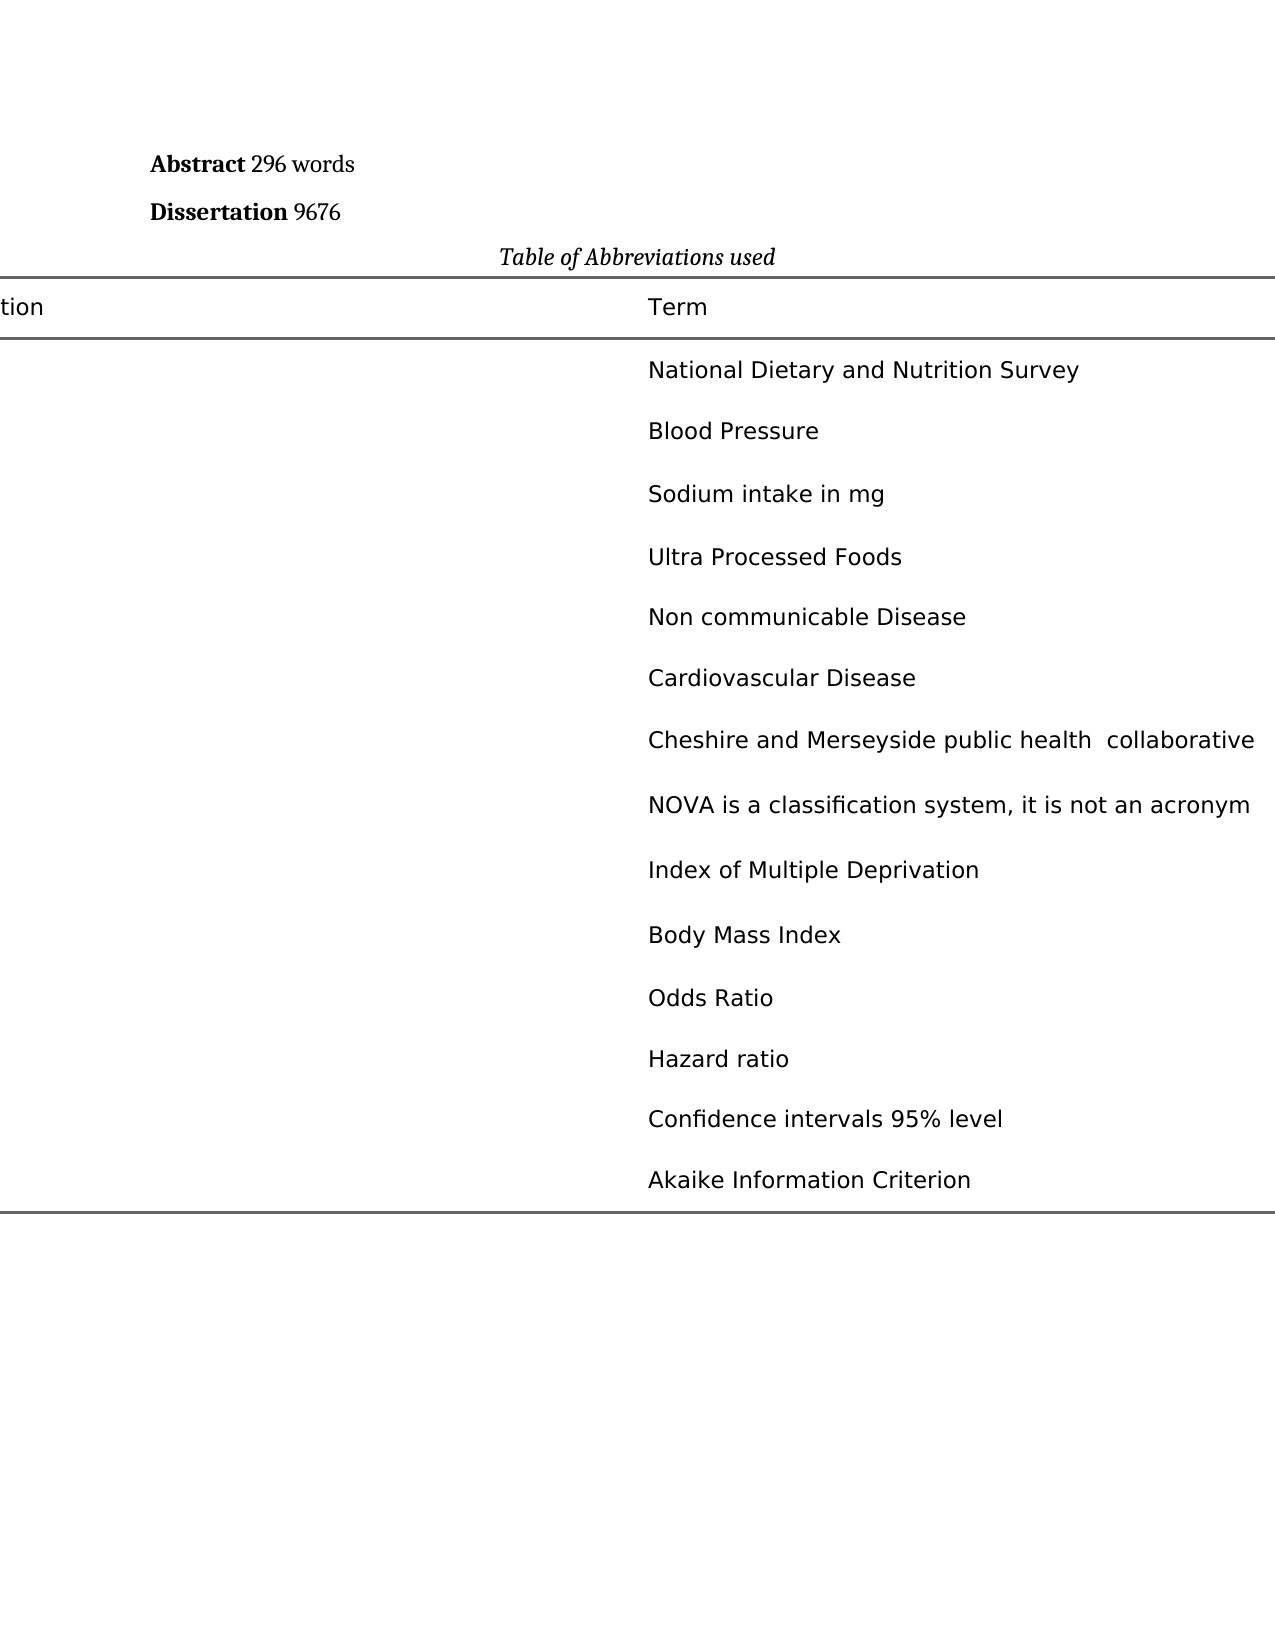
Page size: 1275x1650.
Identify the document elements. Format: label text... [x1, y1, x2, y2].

text Table of Abbreviations used [156, 245, 1119, 270]
table_cell Sodium intake in mg [638, 462, 1275, 527]
table_cell NOVA [0, 774, 637, 839]
table_cell National Dietary and Nutrition Survey [638, 340, 1275, 402]
table_cell NDNS [0, 340, 637, 402]
table_cell CVD [0, 648, 637, 709]
table_cell NOVA is a classification system, it is not an acronym [638, 774, 1275, 839]
table_cell CI [0, 1090, 637, 1150]
table_cell Confidence intervals 95% level [638, 1090, 1275, 1150]
table_cell Blood Pressure [638, 402, 1275, 462]
table_cell OR [0, 969, 637, 1029]
table_cell Na [0, 462, 637, 527]
table_cell IMD [0, 839, 637, 904]
table_cell Body Mass Index [638, 904, 1275, 969]
table_cell Akaike Information Criterion [638, 1150, 1275, 1211]
table_cell Ultra Processed Foods [638, 527, 1275, 588]
table_cell NCD [0, 588, 637, 648]
table_header Abbreviation [0, 279, 637, 337]
table_cell Hazard ratio [638, 1029, 1275, 1090]
table_cell CHAMPs [0, 709, 637, 774]
text Abstract 296 words [150, 150, 1125, 179]
table_cell UPF [0, 527, 637, 588]
table_cell Cheshire and Merseyside public health collaborative [638, 709, 1275, 774]
table_cell Cardiovascular Disease [638, 648, 1275, 709]
table_cell AIC [0, 1150, 637, 1211]
table_cell Odds Ratio [638, 969, 1275, 1029]
table_cell Non communicable Disease [638, 588, 1275, 648]
table_cell Index of Multiple Deprivation [638, 839, 1275, 904]
text Dissertation 9676 [150, 197, 1125, 226]
table_cell BP [0, 402, 637, 462]
table_cell BMI [0, 904, 637, 969]
table_header Term [638, 279, 1275, 337]
table_cell HR [0, 1029, 637, 1090]
